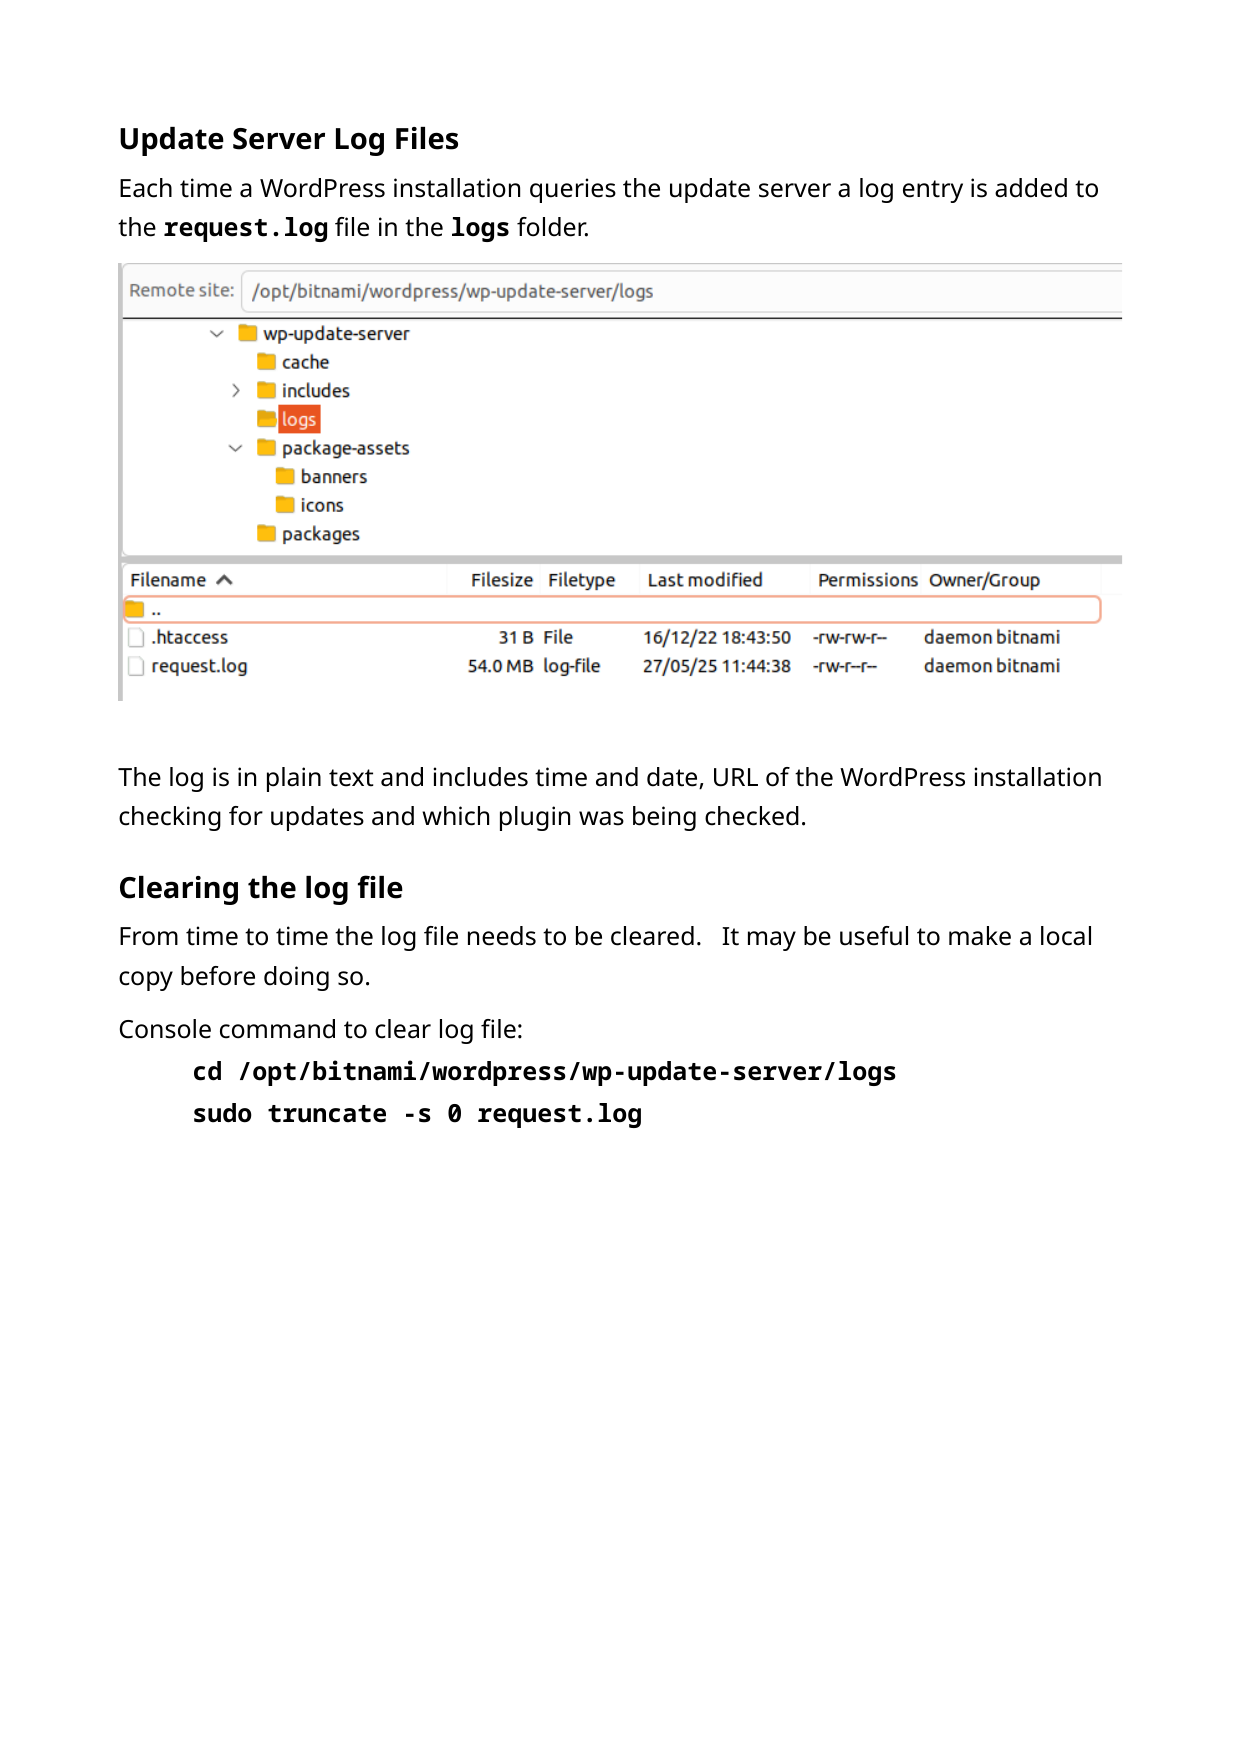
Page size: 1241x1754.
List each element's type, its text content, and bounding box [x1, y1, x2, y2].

text From time to time the log file needs to be cleared. It may be useful to make a local copy before doing so. [118, 919, 1122, 992]
picture [118, 263, 1123, 701]
text sudo truncate -s 0 request.log [118, 1096, 1122, 1130]
text Each time a WordPress installation queries the update server a log entry is added to the request.log file in the logs folder. [118, 170, 1122, 243]
text The log is in plain text and includes time and date, URL of the WordPress installation checking for updates and which plugin was being checked. [118, 759, 1122, 833]
text cd /opt/bitnami/wordpress/wp-update-server/logs [118, 1054, 1122, 1088]
text Console command to clear log file: [118, 1012, 1122, 1046]
subtitle Clearing the log file [118, 867, 1122, 907]
subtitle Update Server Log Files [118, 118, 1122, 158]
